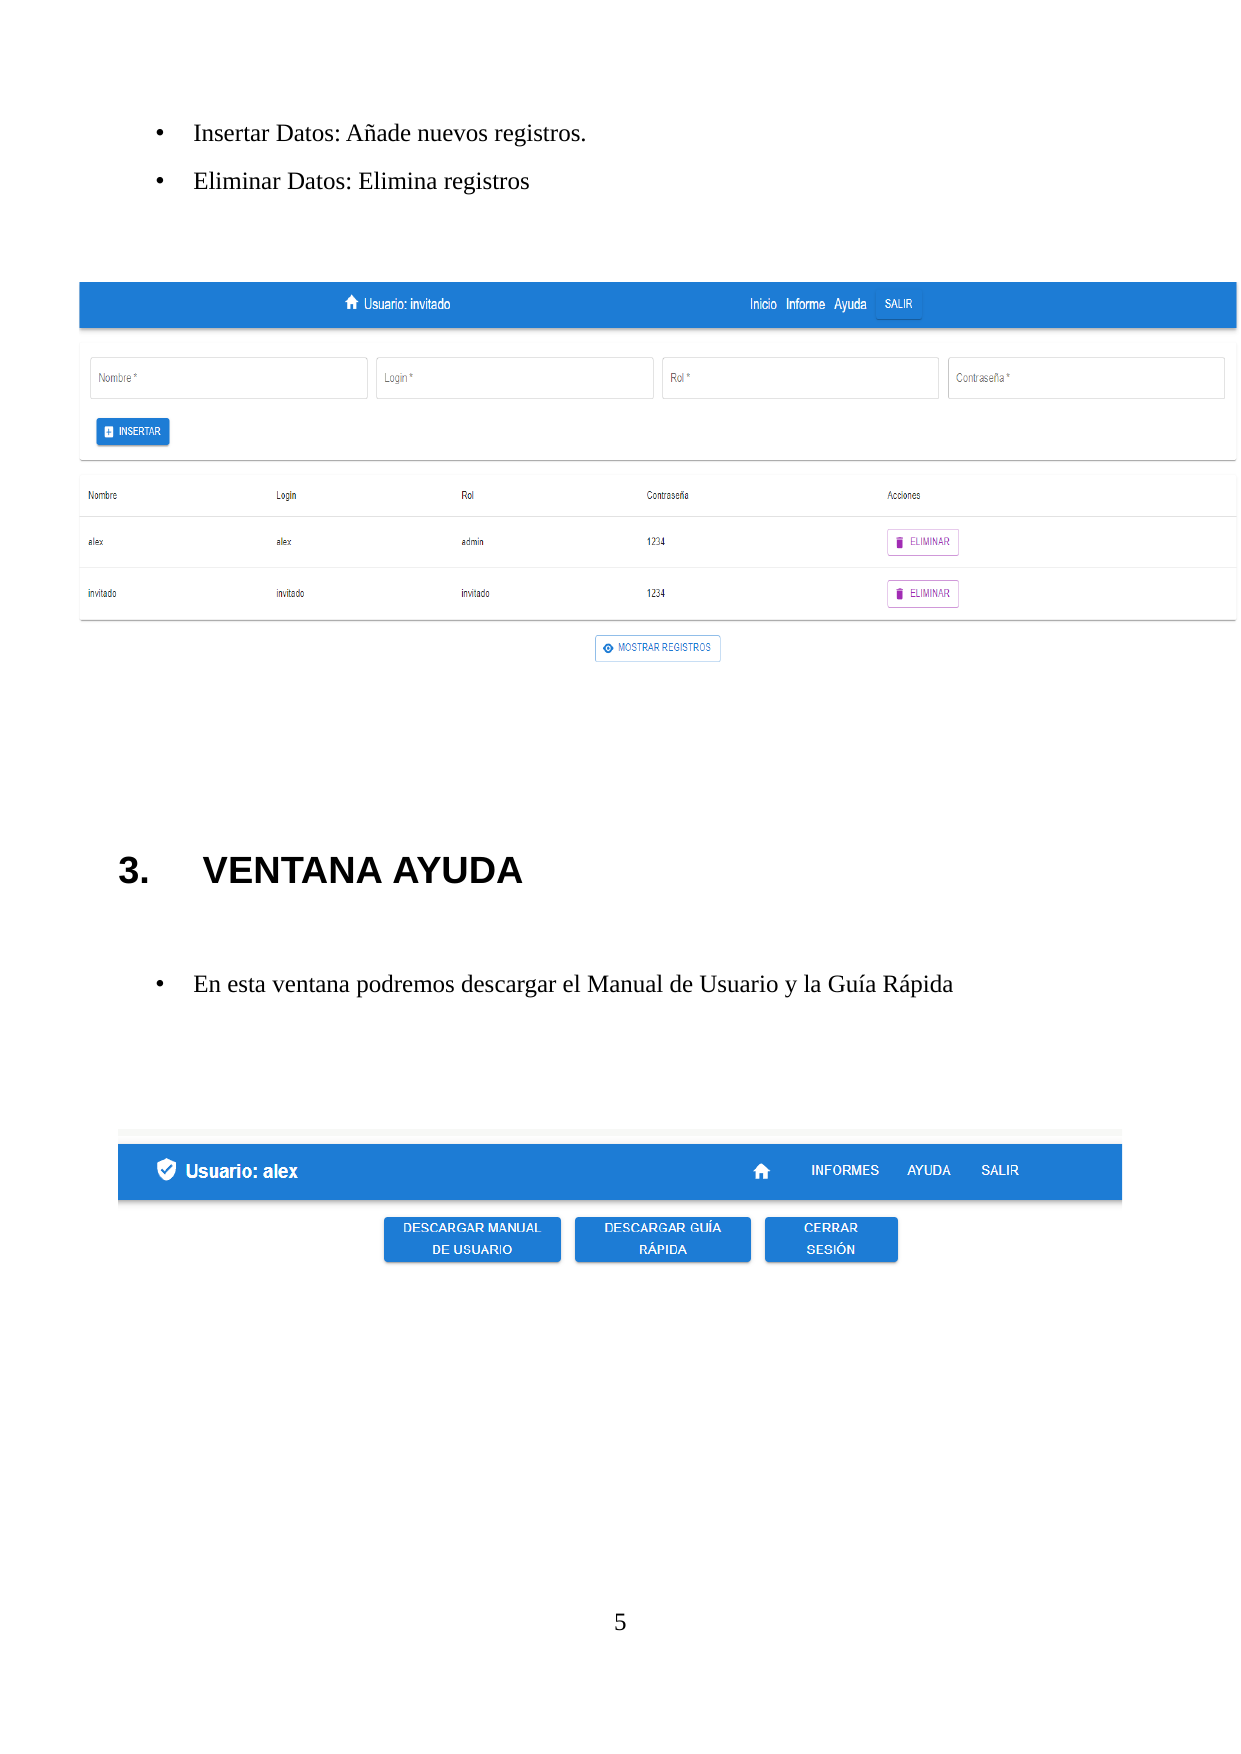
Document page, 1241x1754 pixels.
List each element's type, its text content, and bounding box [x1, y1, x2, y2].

list Insertar Datos: Añade nuevos registros. [156, 118, 1122, 147]
list En esta ventana podremos descargar el Manual de Usuario y la Guía Rápida [156, 969, 1122, 997]
picture [118, 1129, 1123, 1438]
subtitle VENTANA AYUDA [118, 848, 1122, 891]
list Eliminar Datos: Elimina registros [156, 166, 1122, 194]
picture [78, 282, 1240, 710]
